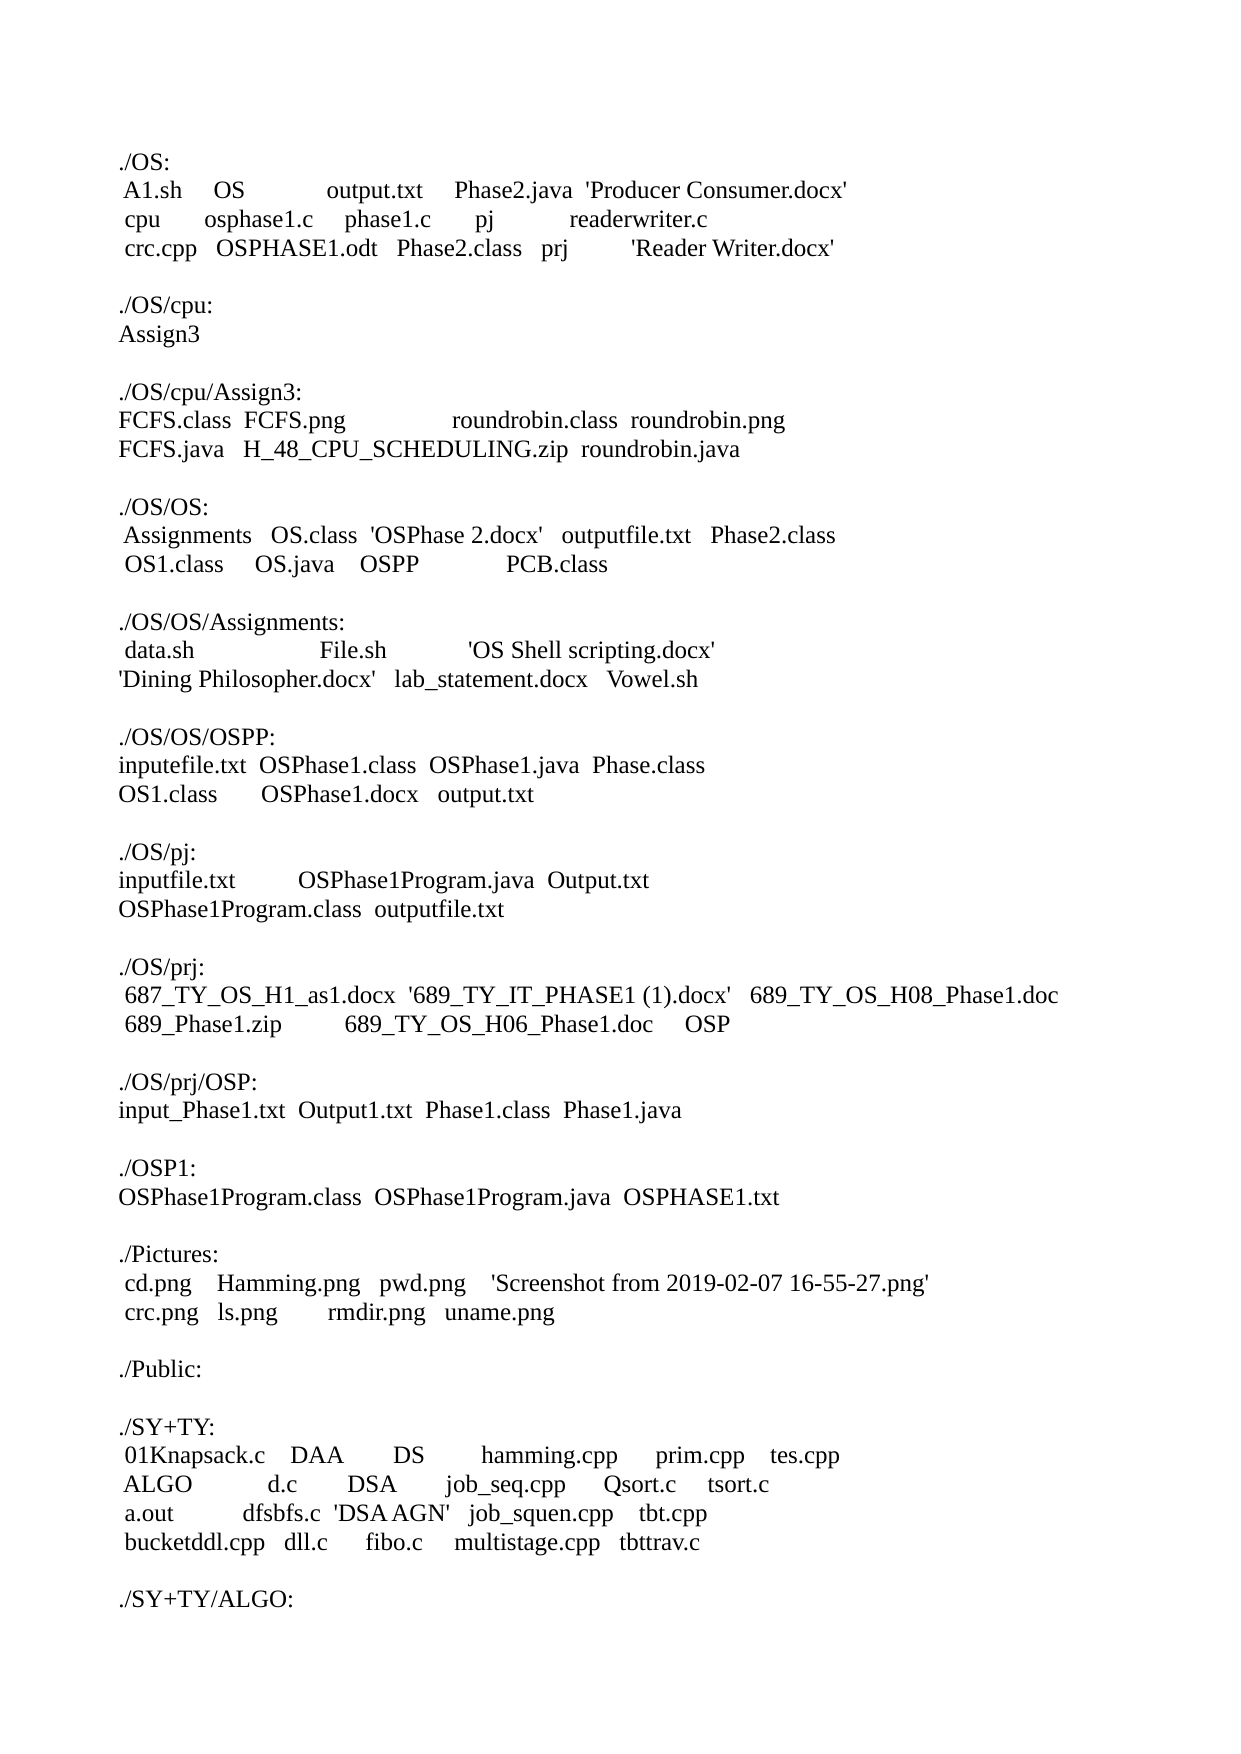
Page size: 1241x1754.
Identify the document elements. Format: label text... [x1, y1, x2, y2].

text ./Public: [118, 1354, 1122, 1383]
text ./Pictures: [118, 1239, 1122, 1268]
text FCFS.class FCFS.png roundrobin.class roundrobin.png [118, 406, 1122, 434]
text A1.sh OS output.txt Phase2.java 'Producer Consumer.docx' [118, 176, 1122, 204]
text Assignments OS.class 'OSPhase 2.docx' outputfile.txt Phase2.class [118, 521, 1122, 549]
text ./OS: [118, 147, 1122, 176]
text 01Knapsack.c DAA DS hamming.cpp prim.cpp tes.cpp [118, 1441, 1122, 1469]
text a.out dfsbfs.c 'DSA AGN' job_squen.cpp tbt.cpp [118, 1498, 1122, 1527]
text OSPhase1Program.class outputfile.txt [118, 894, 1122, 923]
text ./SY+TY: [118, 1412, 1122, 1441]
text 'Dining Philosopher.docx' lab_statement.docx Vowel.sh [118, 664, 1122, 693]
text OSPhase1Program.class OSPhase1Program.java OSPHASE1.txt [118, 1182, 1122, 1211]
text input_Phase1.txt Output1.txt Phase1.class Phase1.java [118, 1096, 1122, 1124]
text OS1.class OS.java OSPP PCB.class [118, 549, 1122, 578]
text Assign3 [118, 319, 1122, 348]
text crc.cpp OSPHASE1.odt Phase2.class prj 'Reader Writer.docx' [118, 233, 1122, 262]
text ./OS/prj: [118, 952, 1122, 981]
text 687_TY_OS_H1_as1.docx '689_TY_IT_PHASE1 (1).docx' 689_TY_OS_H08_Phase1.doc [118, 981, 1122, 1009]
text ./OS/prj/OSP: [118, 1067, 1122, 1096]
text data.sh File.sh 'OS Shell scripting.docx' [118, 636, 1122, 664]
text ./OSP1: [118, 1153, 1122, 1182]
text ./SY+TY/ALGO: [118, 1584, 1122, 1613]
text ./OS/OS/Assignments: [118, 607, 1122, 636]
text crc.png ls.png rmdir.png uname.png [118, 1297, 1122, 1326]
text OS1.class OSPhase1.docx output.txt [118, 779, 1122, 808]
text cd.png Hamming.png pwd.png 'Screenshot from 2019-02-07 16-55-27.png' [118, 1268, 1122, 1297]
text ./OS/pj: [118, 837, 1122, 866]
text ./OS/OS: [118, 492, 1122, 521]
text ./OS/cpu: [118, 291, 1122, 319]
text bucketddl.cpp dll.c fibo.c multistage.cpp tbttrav.c [118, 1527, 1122, 1556]
text inputefile.txt OSPhase1.class OSPhase1.java Phase.class [118, 751, 1122, 779]
text inputfile.txt OSPhase1Program.java Output.txt [118, 866, 1122, 894]
text ./OS/OS/OSPP: [118, 722, 1122, 751]
text 689_Phase1.zip 689_TY_OS_H06_Phase1.doc OSP [118, 1009, 1122, 1038]
text ALGO d.c DSA job_seq.cpp Qsort.c tsort.c [118, 1469, 1122, 1498]
text FCFS.java H_48_CPU_SCHEDULING.zip roundrobin.java [118, 434, 1122, 463]
text ./OS/cpu/Assign3: [118, 377, 1122, 406]
text cpu osphase1.c phase1.c pj readerwriter.c [118, 204, 1122, 233]
